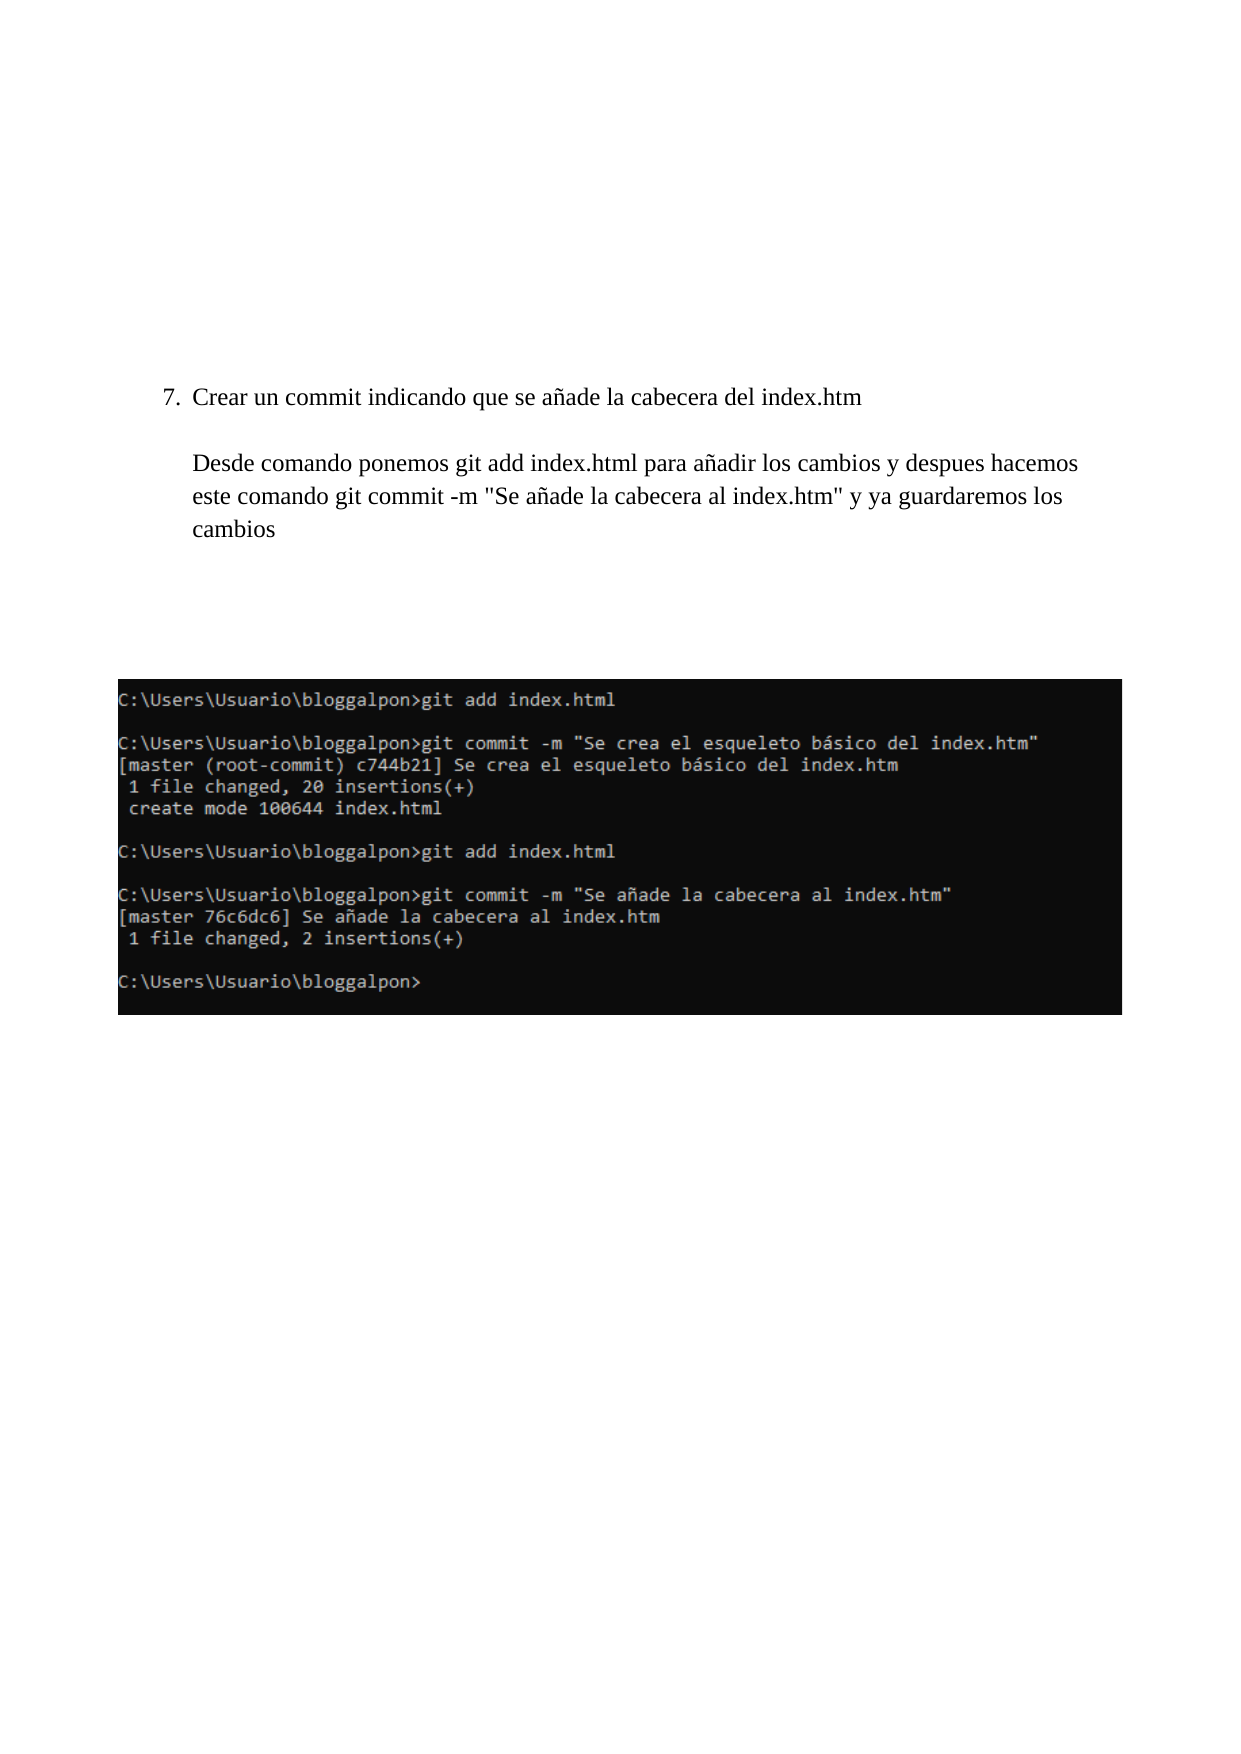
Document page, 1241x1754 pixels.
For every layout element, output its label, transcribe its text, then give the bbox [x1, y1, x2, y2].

picture [118, 679, 1123, 1015]
list Crear un commit indicando que se añade la cabecera del index.htm [162, 382, 1122, 411]
text este comando git commit -m "Se añade la cabecera al index.htm" y ya guardaremos los cambios [118, 481, 1122, 543]
text Desde comando ponemos git add index.html para añadir los cambios y despues hacemos [118, 448, 1122, 477]
